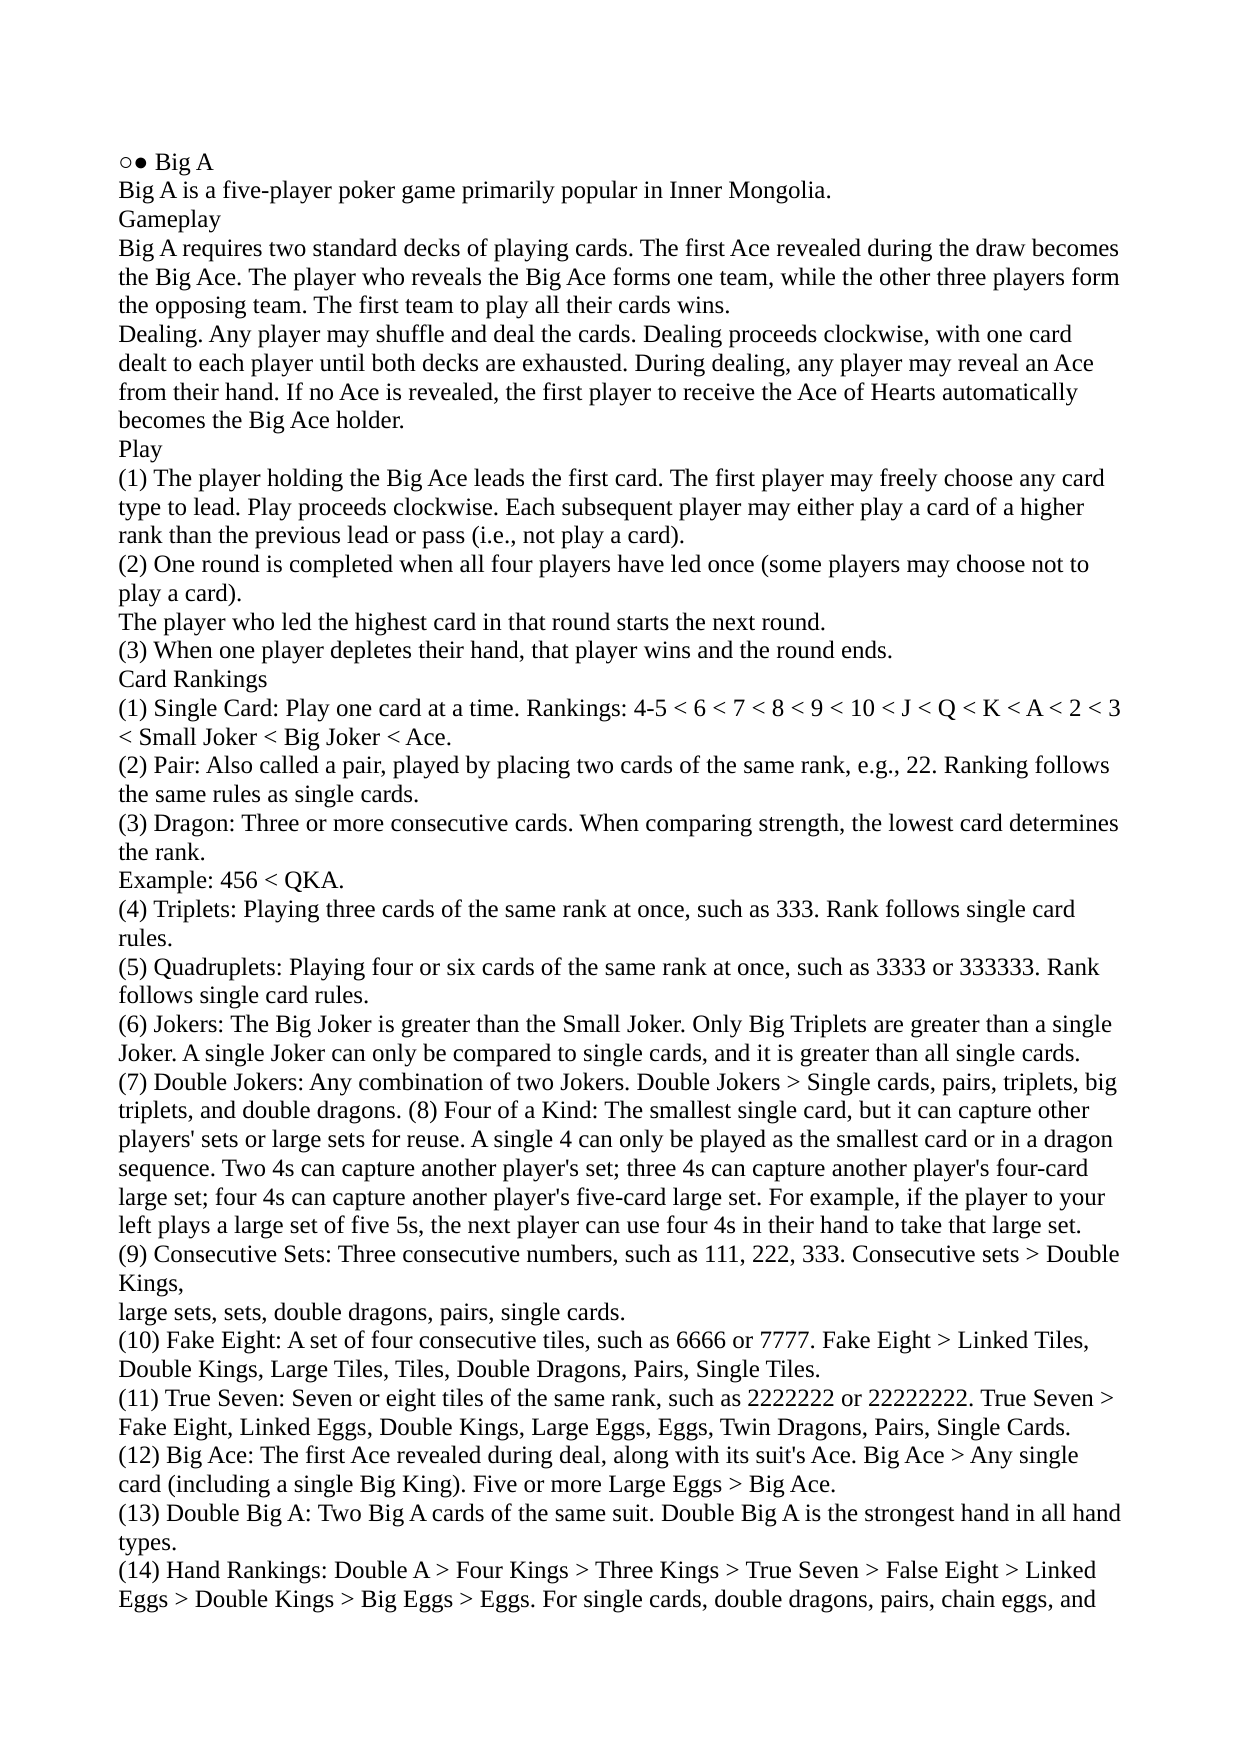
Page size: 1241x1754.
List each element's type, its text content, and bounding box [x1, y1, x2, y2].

text Play [118, 434, 1122, 463]
text (11) True Seven: Seven or eight tiles of the same rank, such as 2222222 or 22222222. True Seven > Fake Eight, Linked Eggs, Double Kings, Large Eggs, Eggs, Twin Dragons, Pairs, Single Cards. [118, 1383, 1122, 1441]
text (13) Double Big A: Two Big A cards of the same suit. Double Big A is the strongest hand in all hand types. [118, 1498, 1122, 1556]
text (1) Single Card: Play one card at a time. Rankings: 4-5 < 6 < 7 < 8 < 9 < 10 < J < Q < K < A < 2 < 3 < Small Joker < Big Joker < Ace. [118, 693, 1122, 751]
text large sets, sets, double dragons, pairs, single cards. [118, 1297, 1122, 1326]
text (6) Jokers: The Big Joker is greater than the Small Joker. Only Big Triplets are greater than a single Joker. A single Joker can only be compared to single cards, and it is greater than all single cards. [118, 1009, 1122, 1067]
text (2) Pair: Also called a pair, played by placing two cards of the same rank, e.g., 22. Ranking follows the same rules as single cards. [118, 751, 1122, 808]
text The player who led the highest card in that round starts the next round. [118, 607, 1122, 636]
text (7) Double Jokers: Any combination of two Jokers. Double Jokers > Single cards, pairs, triplets, big triplets, and double dragons. (8) Four of a Kind: The smallest single card, but it can capture other players' sets or large sets for reuse. A single 4 can only be played as the smallest card or in a dragon sequence. Two 4s can capture another player's set; three 4s can capture another player's four-card large set; four 4s can capture another player's five-card large set. For example, if the player to your left plays a large set of five 5s, the next player can use four 4s in their hand to take that large set. [118, 1067, 1122, 1239]
text (9) Consecutive Sets: Three consecutive numbers, such as 111, 222, 333. Consecutive sets > Double Kings, [118, 1239, 1122, 1297]
text Big A is a five-player poker game primarily popular in Inner Mongolia. [118, 176, 1122, 204]
text (12) Big Ace: The first Ace revealed during deal, along with its suit's Ace. Big Ace > Any single card (including a single Big King). Five or more Large Eggs > Big Ace. [118, 1441, 1122, 1498]
text (2) One round is completed when all four players have led once (some players may choose not to play a card). [118, 549, 1122, 607]
text Big A requires two standard decks of playing cards. The first Ace revealed during the draw becomes the Big Ace. The player who reveals the Big Ace forms one team, while the other three players form the opposing team. The first team to play all their cards wins. [118, 233, 1122, 319]
text Card Rankings [118, 664, 1122, 693]
text Example: 456 < QKA. [118, 866, 1122, 894]
text (14) Hand Rankings: Double A > Four Kings > Three Kings > True Seven > False Eight > Linked Eggs > Double Kings > Big Eggs > Eggs. For single cards, double dragons, pairs, chain eggs, and [118, 1556, 1122, 1613]
text (1) The player holding the Big Ace leads the first card. The first player may freely choose any card type to lead. Play proceeds clockwise. Each subsequent player may either play a card of a higher rank than the previous lead or pass (i.e., not play a card). [118, 463, 1122, 549]
text ○● Big A [118, 147, 1122, 176]
text (4) Triplets: Playing three cards of the same rank at once, such as 333. Rank follows single card rules. [118, 894, 1122, 952]
text (10) Fake Eight: A set of four consecutive tiles, such as 6666 or 7777. Fake Eight > Linked Tiles, Double Kings, Large Tiles, Tiles, Double Dragons, Pairs, Single Tiles. [118, 1326, 1122, 1383]
text (3) Dragon: Three or more consecutive cards. When comparing strength, the lowest card determines the rank. [118, 808, 1122, 866]
text (5) Quadruplets: Playing four or six cards of the same rank at once, such as 3333 or 333333. Rank follows single card rules. [118, 952, 1122, 1009]
text Dealing. Any player may shuffle and deal the cards. Dealing proceeds clockwise, with one card dealt to each player until both decks are exhausted. During dealing, any player may reveal an Ace from their hand. If no Ace is revealed, the first player to receive the Ace of Hearts automatically becomes the Big Ace holder. [118, 319, 1122, 434]
text Gameplay [118, 204, 1122, 233]
text (3) When one player depletes their hand, that player wins and the round ends. [118, 636, 1122, 664]
